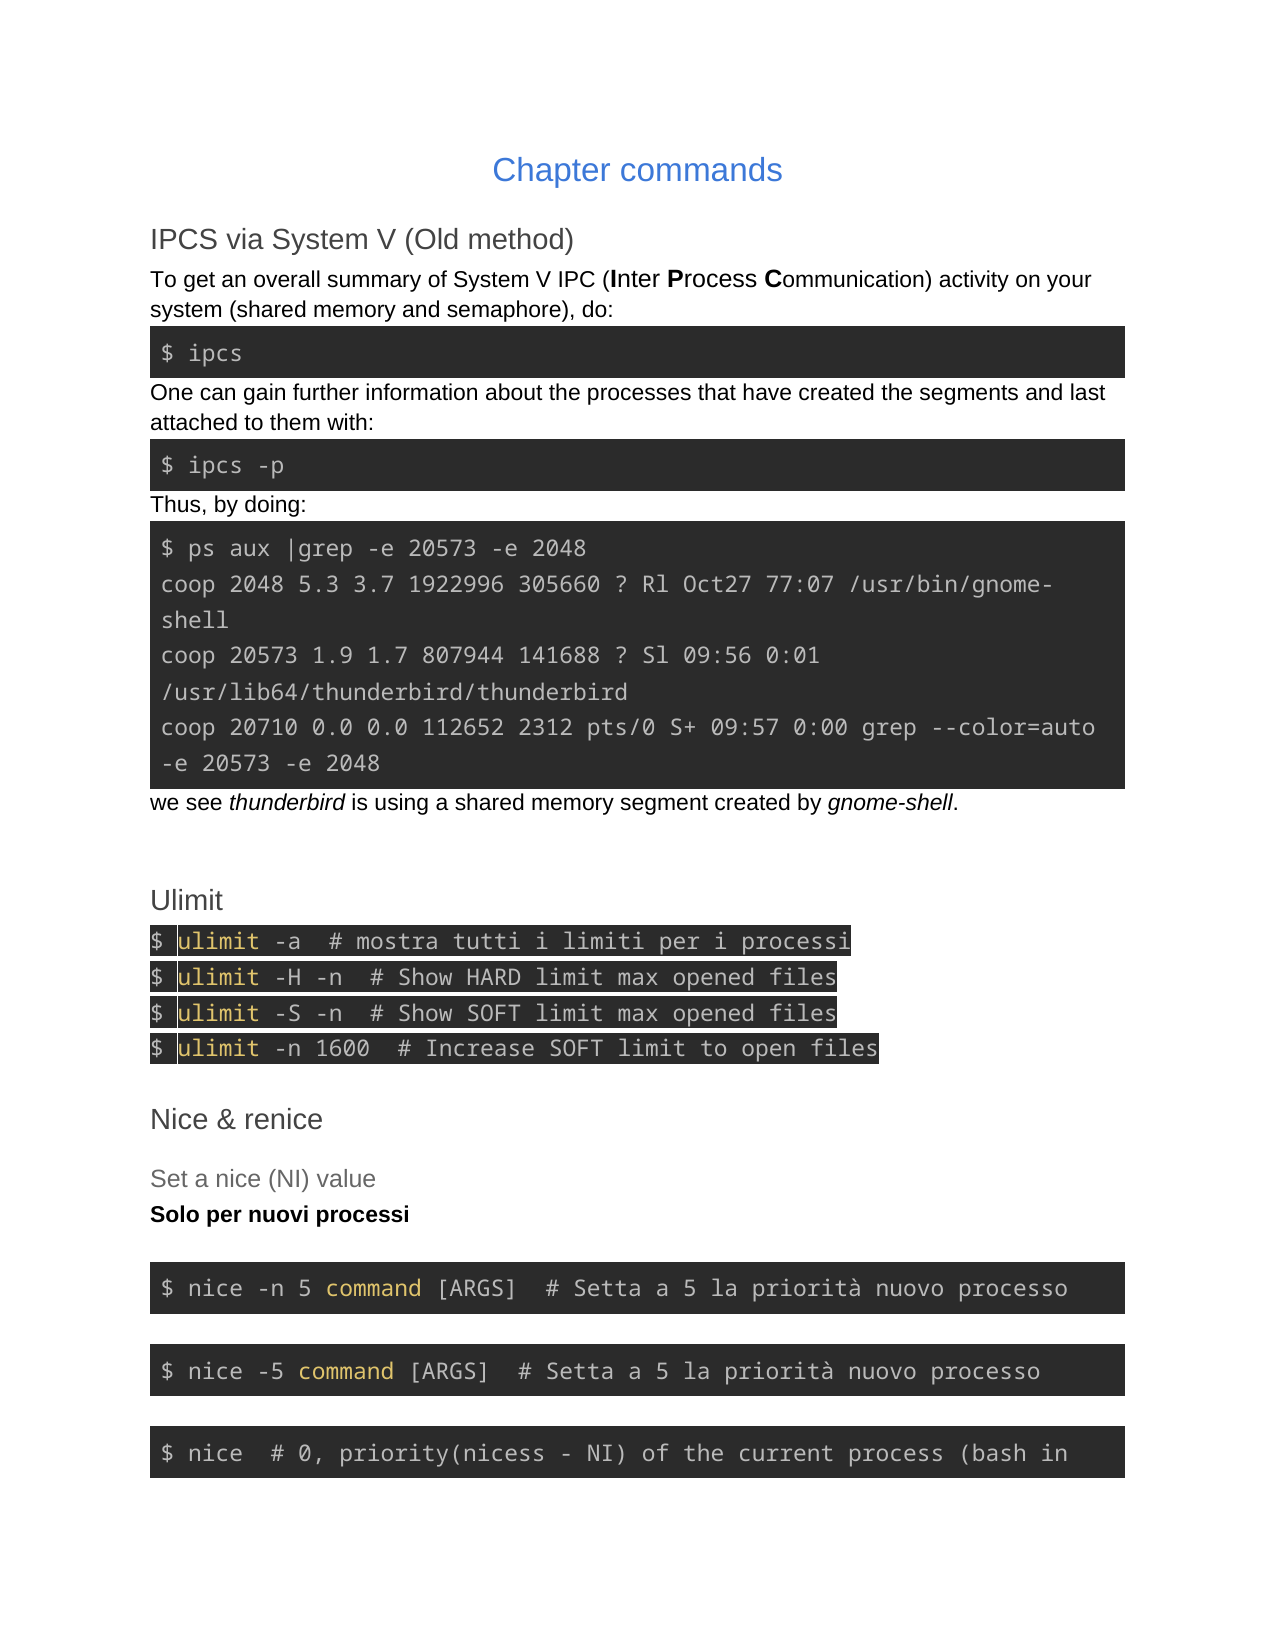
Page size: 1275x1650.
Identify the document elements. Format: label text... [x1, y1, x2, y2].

table_header $ ipcs -p [150, 439, 1125, 491]
table_header $ ipcs [150, 326, 1125, 378]
table_header $ nice # 0, priority(nicess - NI) of the current process (bash in [150, 1426, 1125, 1478]
subtitle Nice & renice [150, 1102, 1125, 1135]
table_header $ nice -5 command [ARGS] # Setta a 5 la priorità nuovo processo [150, 1344, 1125, 1396]
table_header $ nice -n 5 command [ARGS] # Setta a 5 la priorità nuovo processo [150, 1262, 1125, 1314]
text Thus, by doing: [150, 491, 1125, 517]
text $ ulimit -S -n # Show SOFT limit max opened files [150, 996, 1125, 1028]
subtitle IPCS via System V (Old method) [150, 222, 1125, 255]
subtitle Chapter commands [150, 150, 1125, 188]
text One can gain further information about the processes that have created the segments and last attached to them with: [150, 378, 1125, 435]
subtitle Set a nice (NI) value [150, 1164, 1125, 1193]
text $ ulimit -H -n # Show HARD limit max opened files [150, 961, 1125, 992]
text To get an overall summary of System V IPC (Inter Process Communication) activity on your system (shared memory and semaphore), do: [150, 264, 1125, 323]
subtitle Ulimit [150, 883, 1125, 916]
text $ ulimit -n 1600 # Increase SOFT limit to open files [150, 1032, 1125, 1064]
table_header $ ps aux |grep -e 20573 -e 2048 coop 2048 5.3 3.7 1922996 305660 ? Rl Oct27 77:07 /usr/bin/gnome-shell coop 20573 1.9 1.7 807944 141688 ? Sl 09:56 0:01 /usr/lib64/thunderbird/thunderbird coop 20710 0.0 0.0 112652 2312 pts/0 S+ 09:57 0:00 grep --color=auto -e 20573 -e 2048 [150, 521, 1125, 789]
text Solo per nuovi processi [150, 1201, 1125, 1258]
text $ ulimit -a # mostra tutti i limiti per i processi [150, 924, 1125, 956]
text we see thunderbird is using a shared memory segment created by gnome-shell. [150, 789, 1125, 815]
